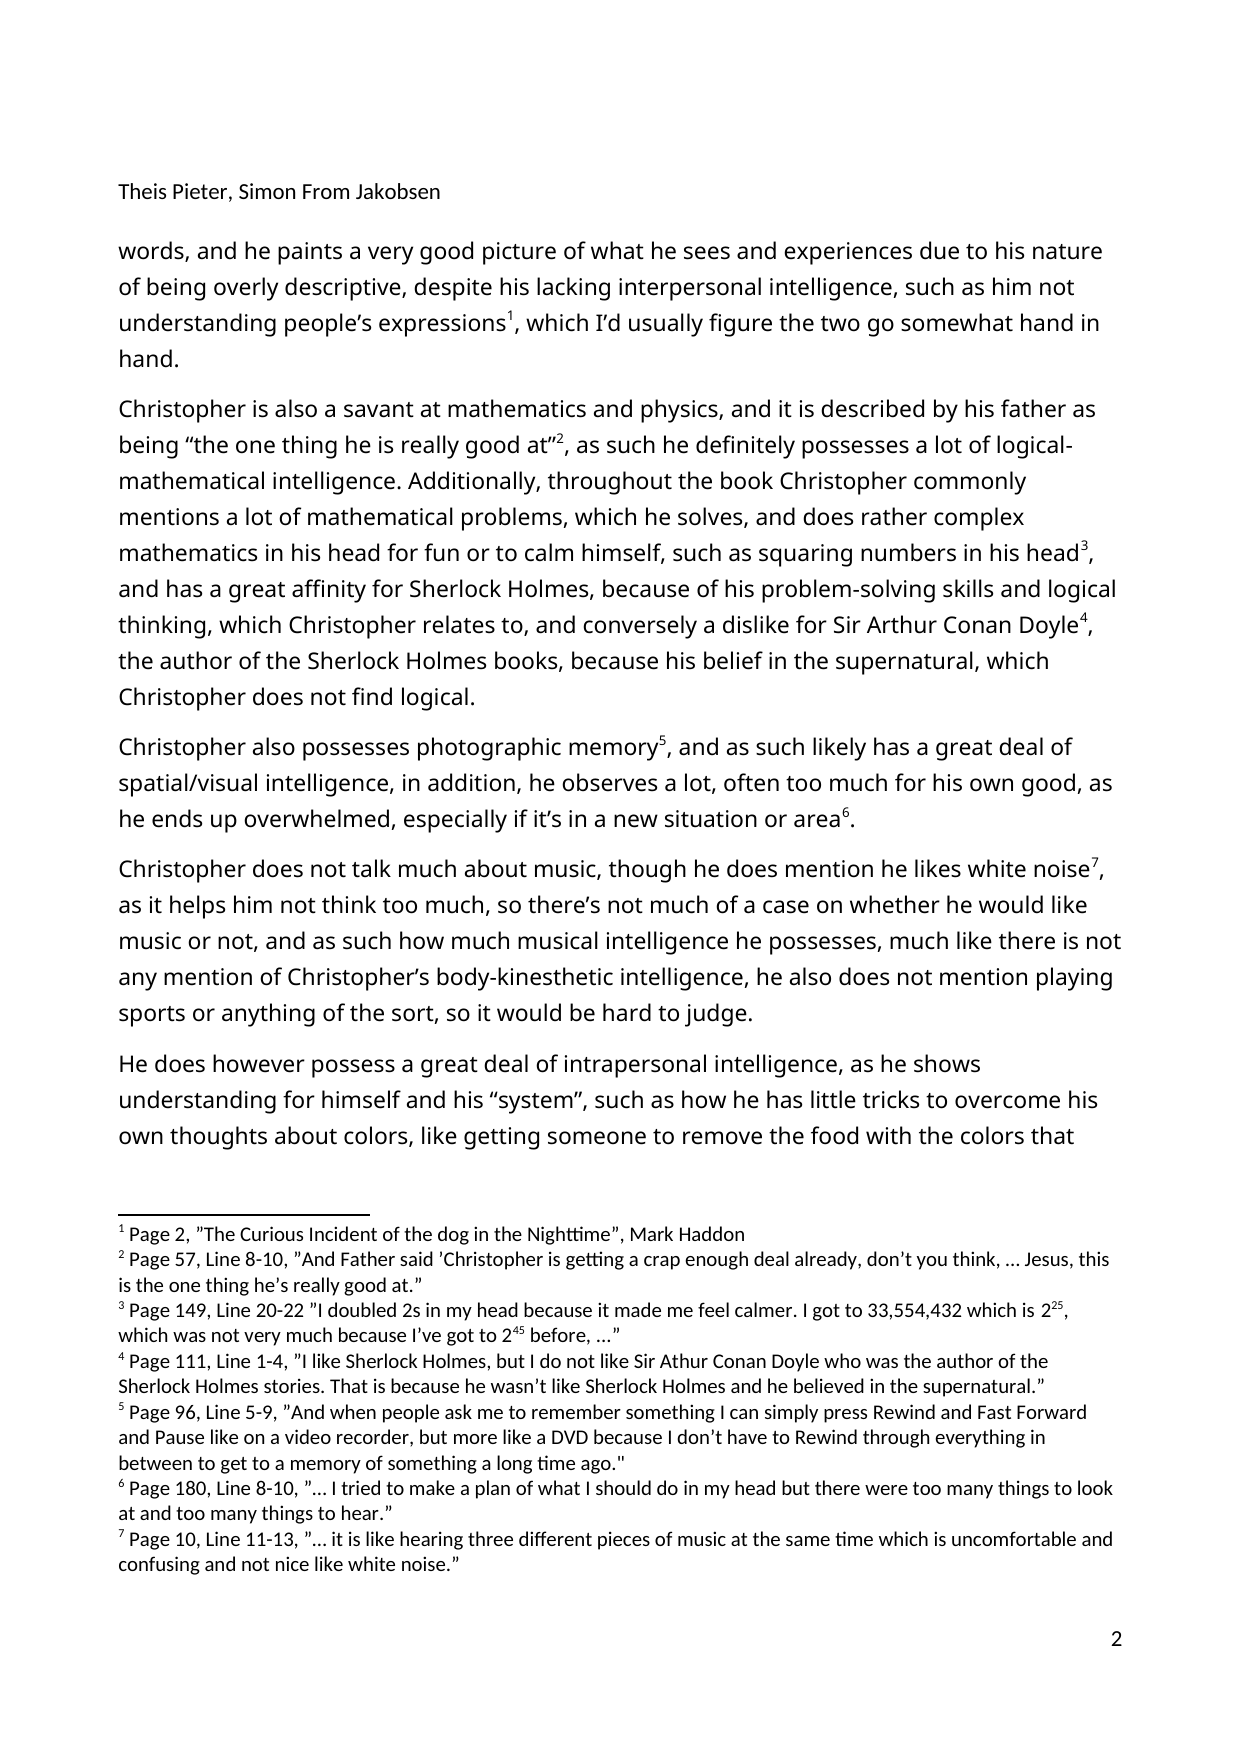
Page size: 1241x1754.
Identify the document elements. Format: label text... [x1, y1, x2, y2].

text Page 10, Line 11-13, ”… it is like hearing three different pieces of music at the same time which is uncomfortable and confusing and not nice like white noise.” [118, 1526, 1122, 1577]
text Page 96, Line 5-9, ”And when people ask me to remember something I can simply press Rewind and Fast Forward and Pause like on a video recorder, but more like a DVD because I don’t have to Rewind through everything in between to get to a memory of something a long time ago." [118, 1399, 1122, 1475]
text Page 180, Line 8-10, ”… I tried to make a plan of what I should do in my head but there were too many things to look at and too many things to hear.” [118, 1475, 1122, 1526]
text words, and he paints a very good picture of what he sees and experiences due to his nature of being overly descriptive, despite his lacking interpersonal intelligence, such as him not understanding people’s expressions, which I’d usually figure the two go somewhat hand in hand. [118, 235, 1122, 374]
text Christopher also possesses photographic memory, and as such likely has a great deal of spatial/visual intelligence, in addition, he observes a lot, often too much for his own good, as he ends up overwhelmed, especially if it’s in a new situation or area. [118, 731, 1122, 834]
text Christopher does not talk much about music, though he does mention he likes white noise, as it helps him not think too much, so there’s not much of a case on whether he would like music or not, and as such how much musical intelligence he possesses, much like there is not any mention of Christopher’s body-kinesthetic intelligence, he also does not mention playing sports or anything of the sort, so it would be hard to judge. [118, 853, 1122, 1028]
text He does however possess a great deal of intrapersonal intelligence, as he shows understanding for himself and his “system”, such as how he has little tricks to overcome his own thoughts about colors, like getting someone to remove the food with the colors that [118, 1048, 1122, 1151]
text Page 149, Line 20-22 ”I doubled 2s in my head because it made me feel calmer. I got to 33,554,432 which is 225, which was not very much because I’ve got to 245 before, ...” [118, 1297, 1122, 1348]
text Page 2, ”The Curious Incident of the dog in the Nighttime”, Mark Haddon [118, 1221, 1122, 1246]
text Page 111, Line 1-4, ”I like Sherlock Holmes, but I do not like Sir Athur Conan Doyle who was the author of the Sherlock Holmes stories. That is because he wasn’t like Sherlock Holmes and he believed in the supernatural.” [118, 1348, 1122, 1399]
text Christopher is also a savant at mathematics and physics, and it is described by his father as being “the one thing he is really good at”, as such he definitely possesses a lot of logical-mathematical intelligence. Additionally, throughout the book Christopher commonly mentions a lot of mathematical problems, which he solves, and does rather complex mathematics in his head for fun or to calm himself, such as squaring numbers in his head, and has a great affinity for Sherlock Holmes, because of his problem-solving skills and logical thinking, which Christopher relates to, and conversely a dislike for Sir Arthur Conan Doyle, the author of the Sherlock Holmes books, because his belief in the supernatural, which Christopher does not find logical. [118, 393, 1122, 712]
text Page 57, Line 8-10, ”And Father said ’Christopher is getting a crap enough deal already, don’t you think, … Jesus, this is the one thing he’s really good at.” [118, 1246, 1122, 1297]
